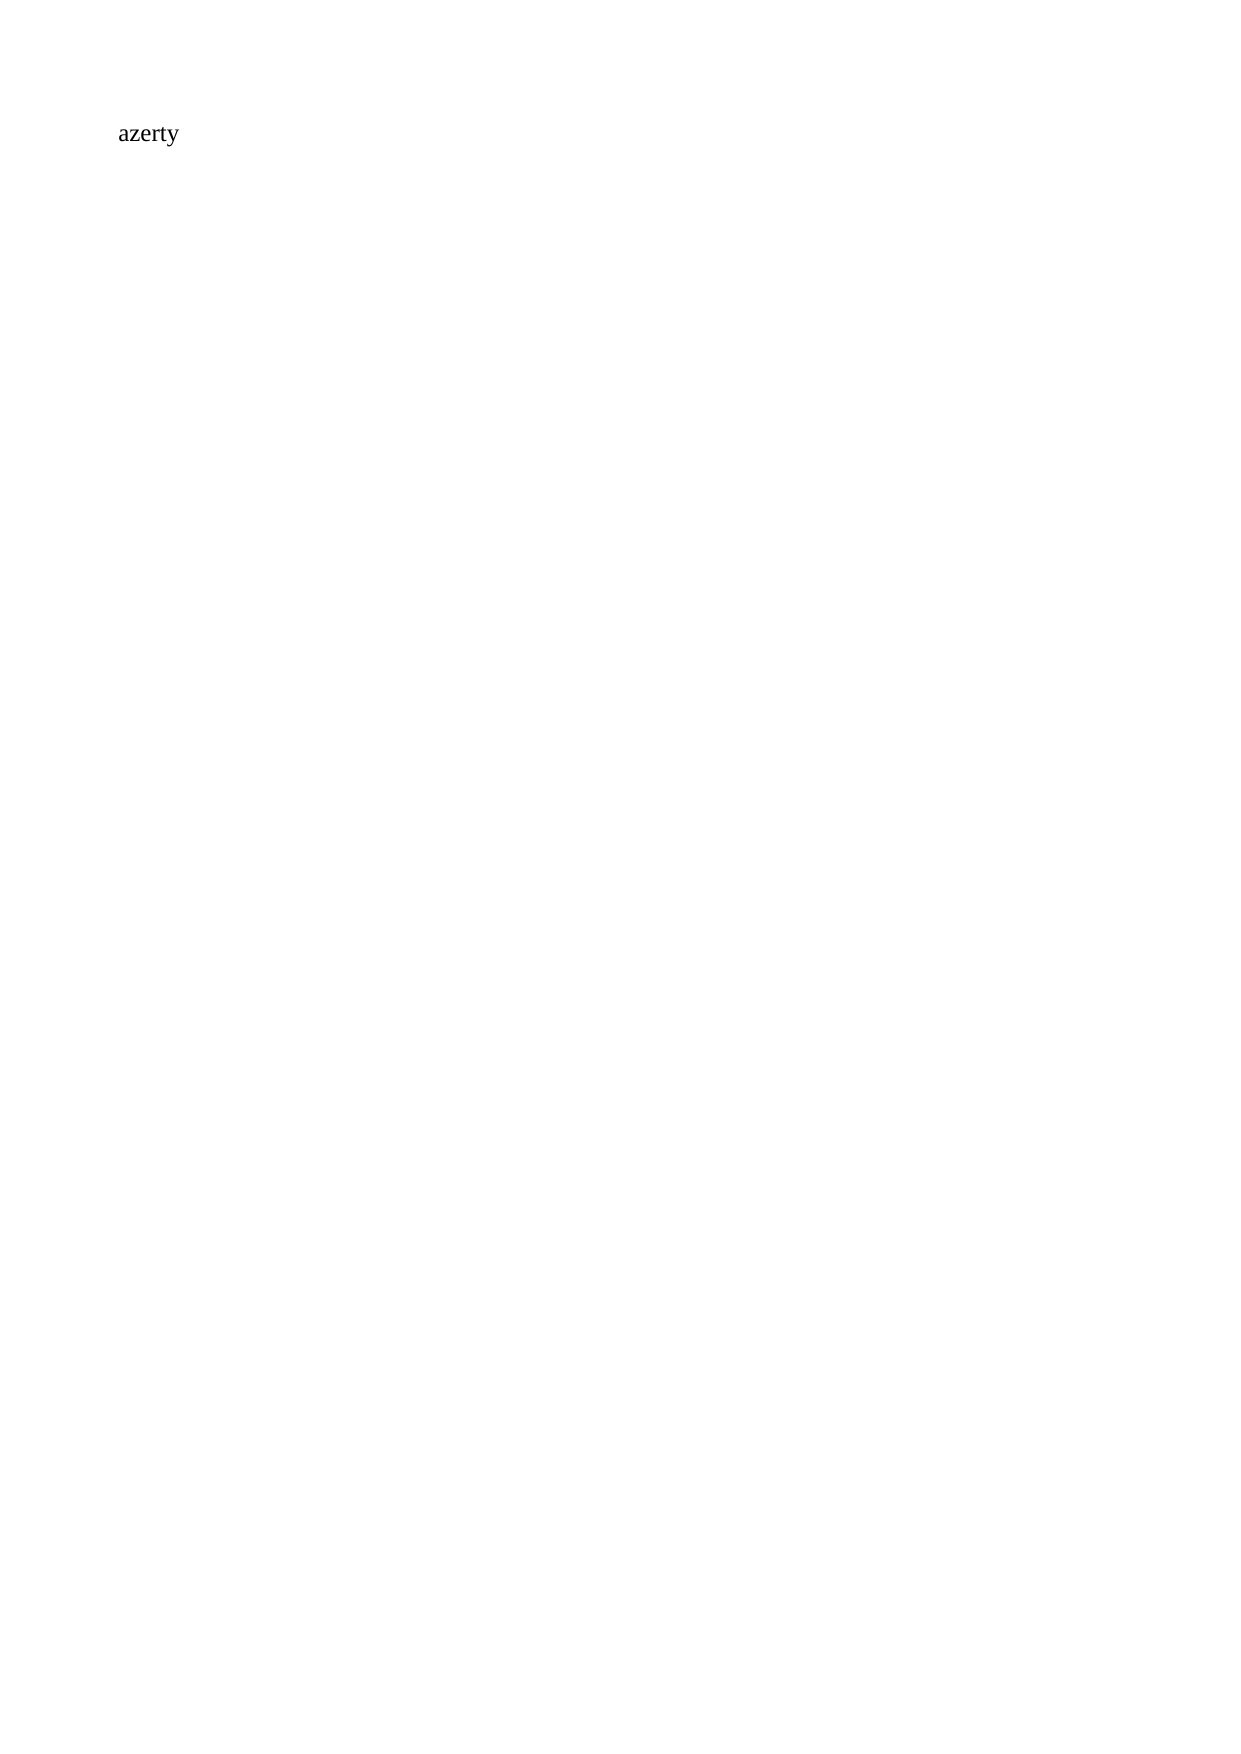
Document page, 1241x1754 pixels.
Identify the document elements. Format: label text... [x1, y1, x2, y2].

text azerty [118, 118, 1122, 147]
